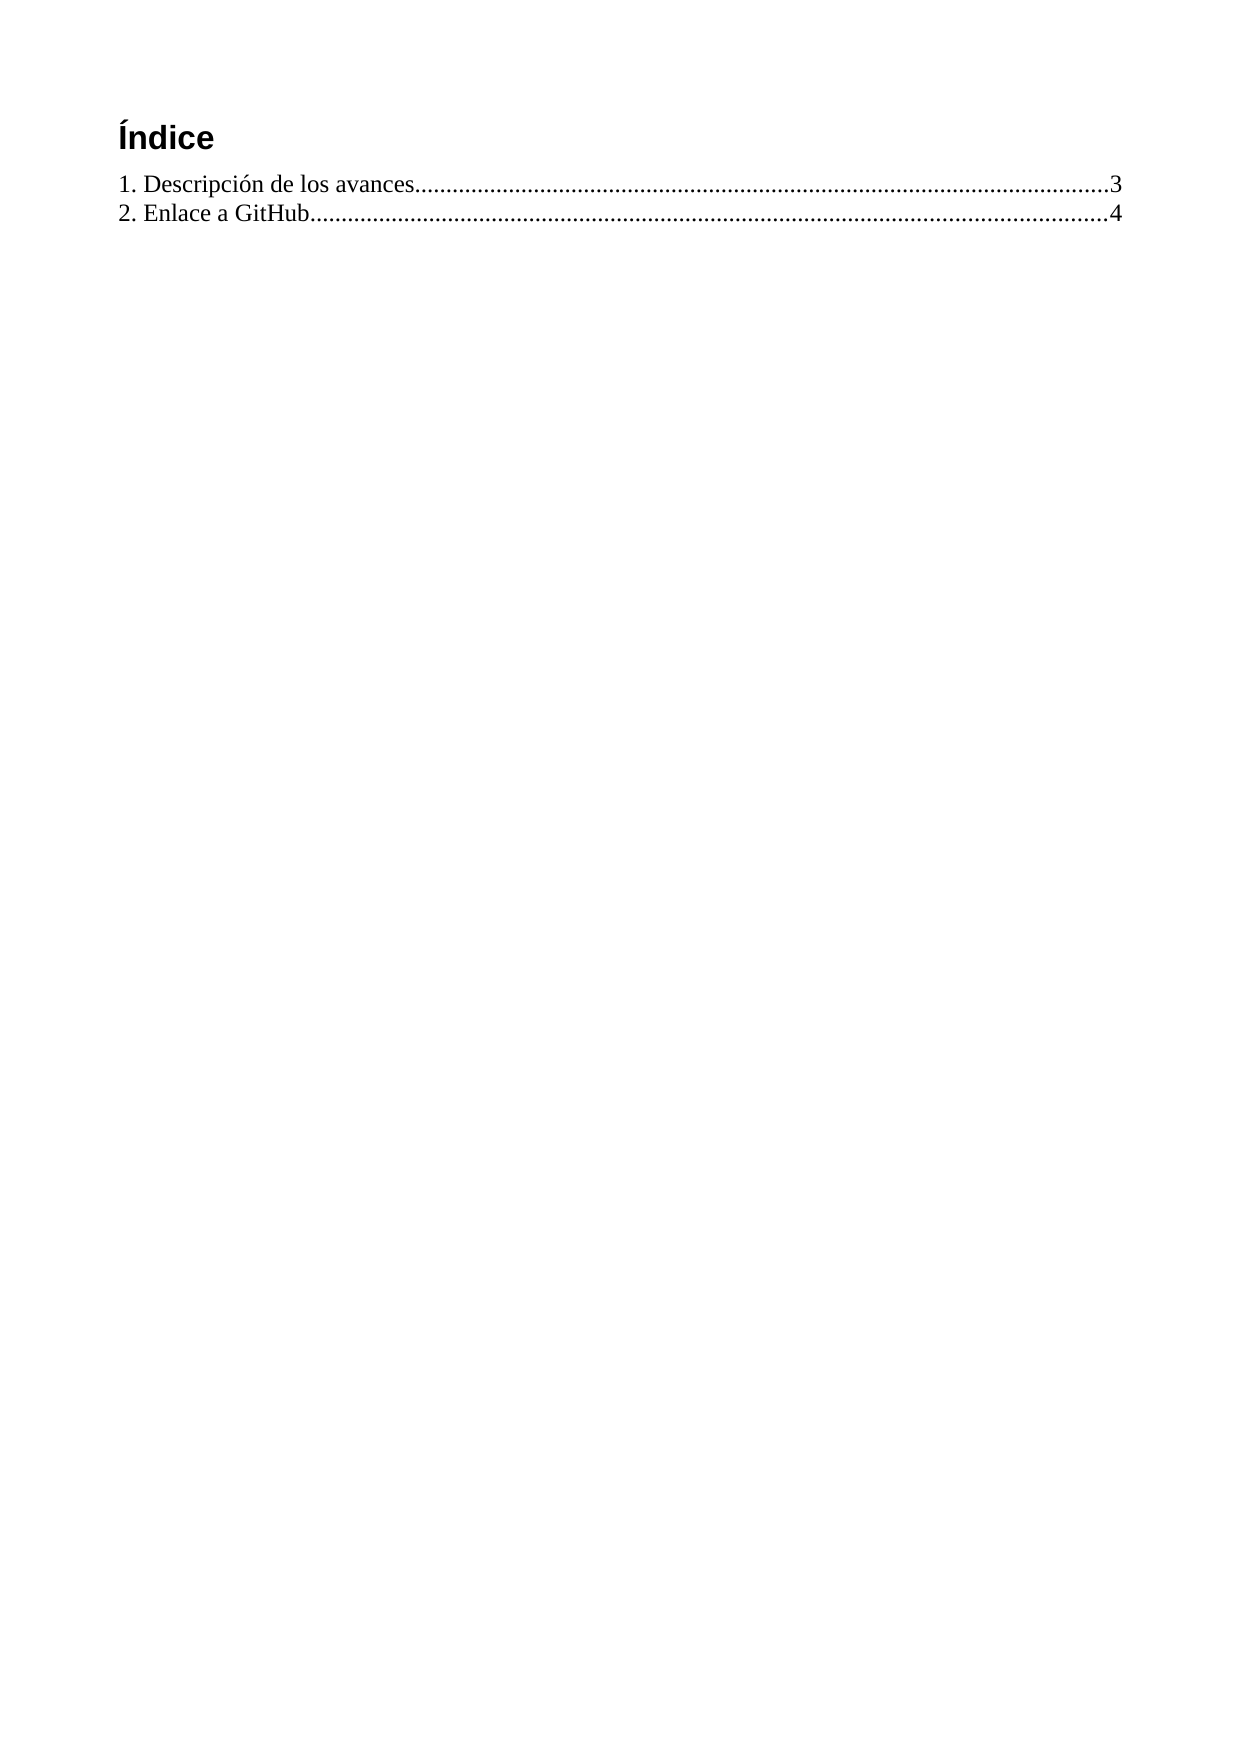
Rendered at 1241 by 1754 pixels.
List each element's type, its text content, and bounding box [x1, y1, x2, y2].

subtitle Índice [118, 118, 1122, 157]
text 1. Descripción de los avances 3 [118, 169, 1122, 198]
text 2. Enlace a GitHub 4 [118, 198, 1122, 227]
